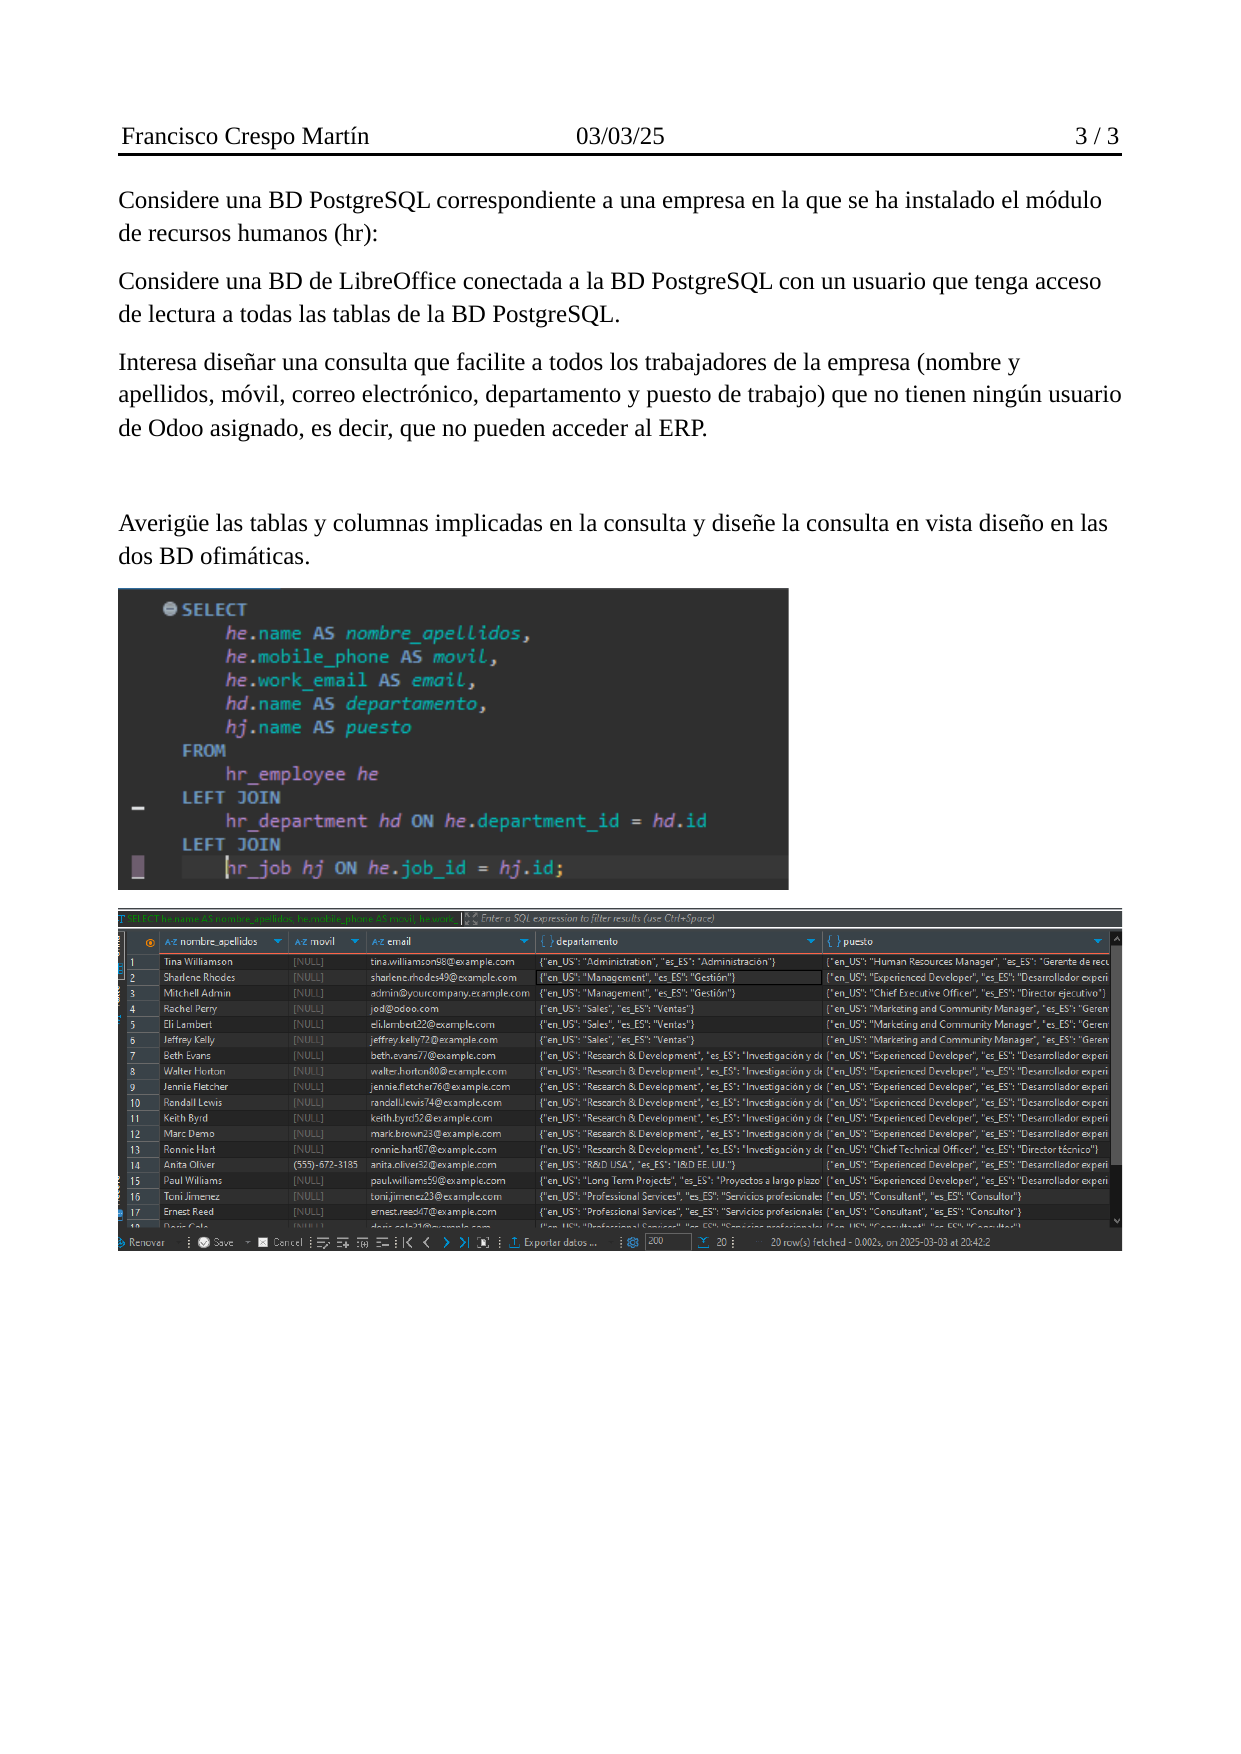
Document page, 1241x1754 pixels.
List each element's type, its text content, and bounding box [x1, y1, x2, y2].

text Considere una BD de LibreOffice conectada a la BD PostgreSQL con un usuario que tenga acceso de lectura a todas las tablas de la BD PostgreSQL. [118, 266, 1122, 328]
picture [118, 588, 789, 890]
text Considere una BD PostgreSQL correspondiente a una empresa en la que se ha instalado el módulo de recursos humanos (hr): [118, 185, 1122, 247]
text Averigüe las tablas y columnas implicadas en la consulta y diseñe la consulta en vista diseño en las dos BD ofimáticas. [118, 508, 1122, 569]
text Interesa diseñar una consulta que facilite a todos los trabajadores de la empresa (nombre y apellidos, móvil, correo electrónico, departamento y puesto de trabajo) que no tienen ningún usuario de Odoo asignado, es decir, que no pueden acceder al ERP. [118, 347, 1122, 441]
picture [118, 908, 1123, 1251]
